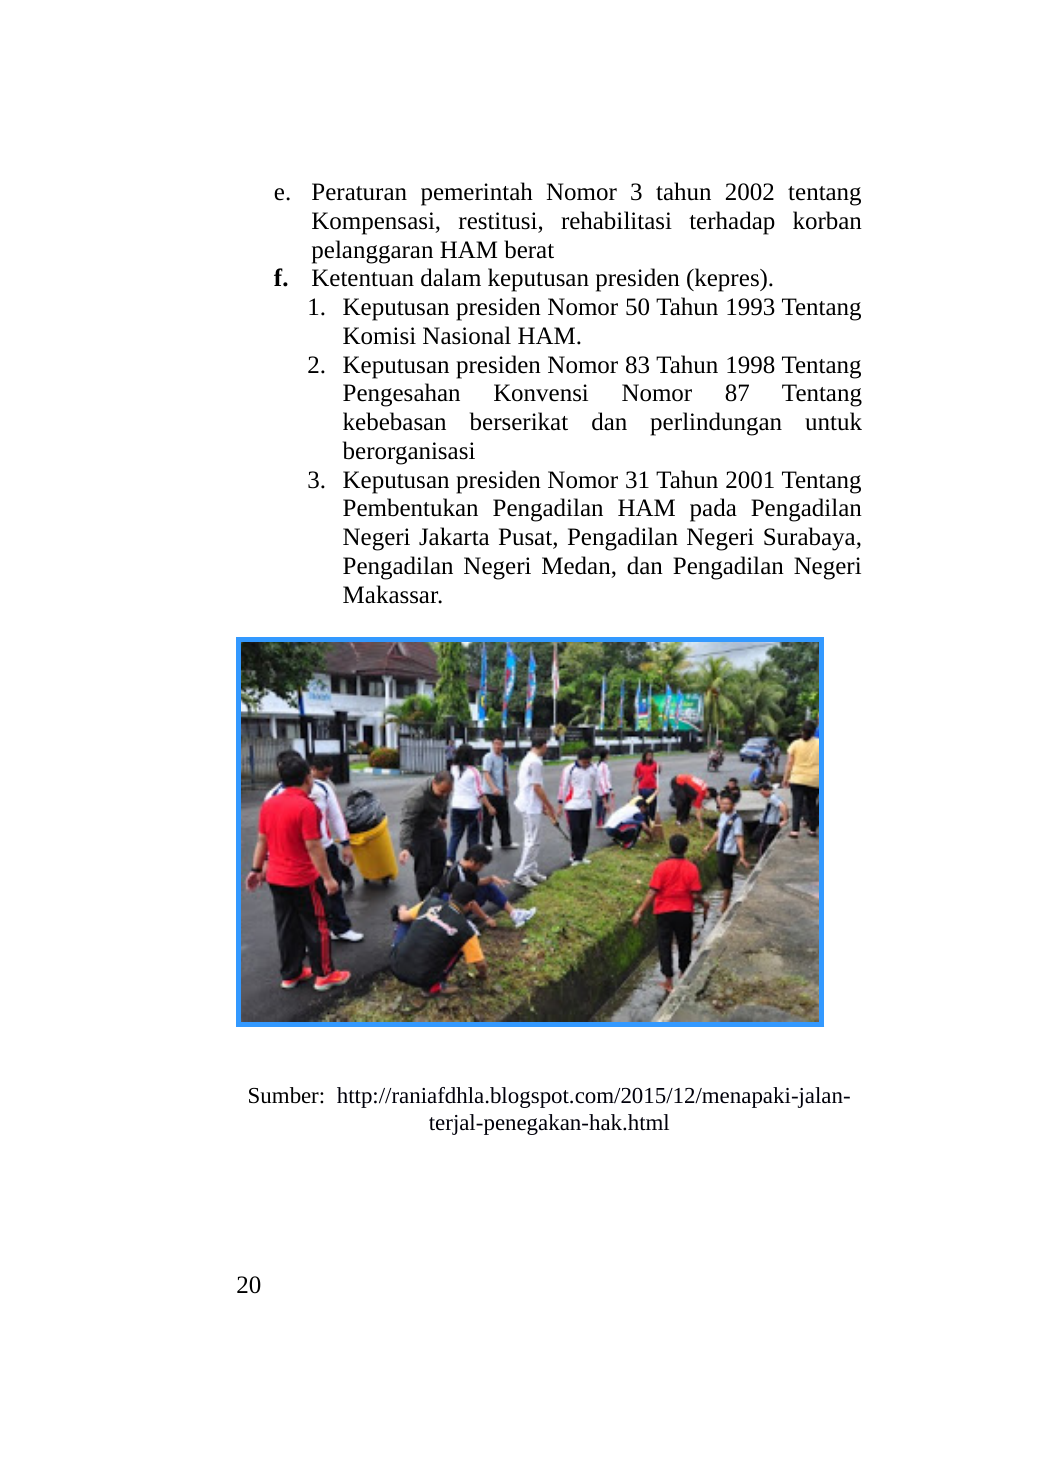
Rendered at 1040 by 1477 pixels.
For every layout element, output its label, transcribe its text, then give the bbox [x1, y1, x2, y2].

list Keputusan presiden Nomor 31 Tahun 2001 Tentang Pembentukan Pengadilan HAM pada Pengadilan Negeri Jakarta Pusat, Pengadilan Negeri Surabaya, Pengadilan Negeri Medan, dan Pengadilan Negeri Makassar. [307, 465, 862, 608]
picture [241, 642, 819, 1022]
text Sumber: http://raniafdhla.blogspot.com/2015/12/menapaki-jalan-terjal-penegakan-hak.html [236, 1082, 862, 1135]
list Peraturan pemerintah Nomor 3 tahun 2002 tentang Kompensasi, restitusi, rehabilitasi terhadap korban pelanggaran HAM berat [274, 177, 862, 263]
list Keputusan presiden Nomor 50 Tahun 1993 Tentang Komisi Nasional HAM. [307, 292, 862, 350]
list Ketentuan dalam keputusan presiden (kepres). [274, 263, 862, 292]
list Keputusan presiden Nomor 83 Tahun 1998 Tentang Pengesahan Konvensi Nomor 87 Tentang kebebasan berserikat dan perlindungan untuk berorganisasi [307, 350, 862, 465]
